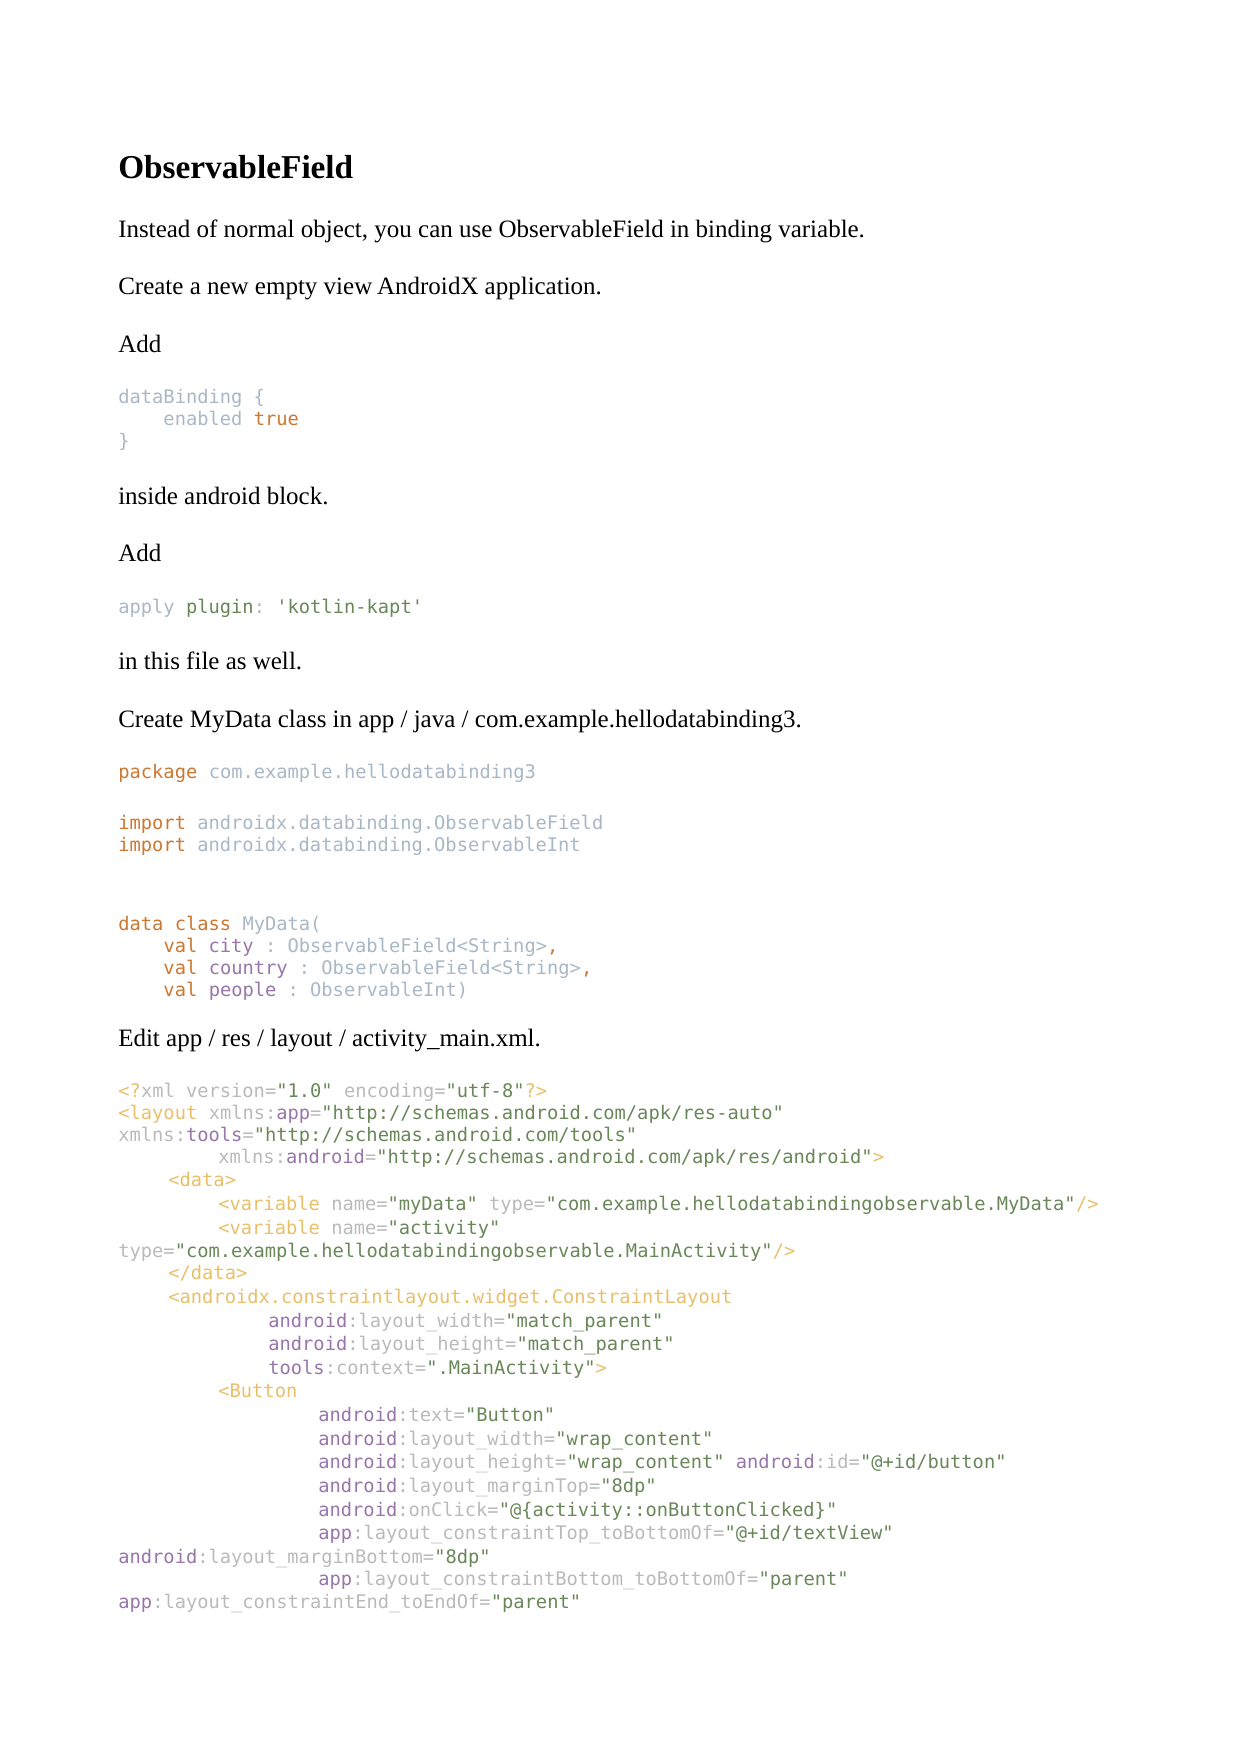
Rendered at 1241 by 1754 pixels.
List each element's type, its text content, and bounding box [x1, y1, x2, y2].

text <?xml version="1.0" encoding="utf-8"?> [118, 1080, 1122, 1102]
text <variable name="activity" type="com.example.hellodatabindingobservable.MainActivity"/> [118, 1217, 1122, 1262]
text android:layout_width="wrap_content" [118, 1428, 1122, 1451]
text package com.example.hellodatabinding3 import androidx.databinding.ObservableField import androidx.databinding.ObservableInt data class MyData( val city : ObservableField<String>, val country : ObservableField<String>, val people : ObservableInt) [118, 761, 1122, 1001]
text Instead of normal object, you can use ObservableField in binding variable. [118, 214, 1122, 243]
text ObservableField [118, 147, 1122, 185]
text <androidx.constraintlayout.widget.ConstraintLayout [118, 1286, 1122, 1309]
text android:layout_height="wrap_content" android:id="@+id/button" [118, 1451, 1122, 1475]
text Edit app / res / layout / activity_main.xml. [118, 1023, 1122, 1051]
text </data> [118, 1262, 1122, 1286]
text xmlns:android="http://schemas.android.com/apk/res/android"> [118, 1146, 1122, 1169]
text app:layout_constraintBottom_toBottomOf="parent" app:layout_constraintEnd_toEndOf="parent" [118, 1568, 1122, 1613]
text Add [118, 538, 1122, 567]
text android:text="Button" [118, 1404, 1122, 1428]
text android:layout_marginTop="8dp" [118, 1475, 1122, 1499]
text app:layout_constraintTop_toBottomOf="@+id/textView" android:layout_marginBottom="8dp" [118, 1522, 1122, 1568]
text <layout xmlns:app="http://schemas.android.com/apk/res-auto" xmlns:tools="http://schemas.android.com/tools" [118, 1102, 1122, 1146]
text android:layout_height="match_parent" [118, 1333, 1122, 1357]
text <data> [118, 1169, 1122, 1193]
text Create MyData class in app / java / com.example.hellodatabinding3. [118, 704, 1122, 733]
text apply plugin: 'kotlin-kapt' [118, 596, 1122, 618]
text <variable name="myData" type="com.example.hellodatabindingobservable.MyData"/> [118, 1193, 1122, 1217]
text android:layout_width="match_parent" [118, 1309, 1122, 1333]
text Create a new empty view AndroidX application. [118, 271, 1122, 300]
text dataBinding { enabled true } [118, 386, 1122, 452]
text Add [118, 329, 1122, 358]
text in this file as well. [118, 646, 1122, 675]
text tools:context=".MainActivity"> [118, 1357, 1122, 1381]
text inside android block. [118, 481, 1122, 509]
text <Button [118, 1381, 1122, 1404]
text android:onClick="@{activity::onButtonClicked}" [118, 1499, 1122, 1522]
